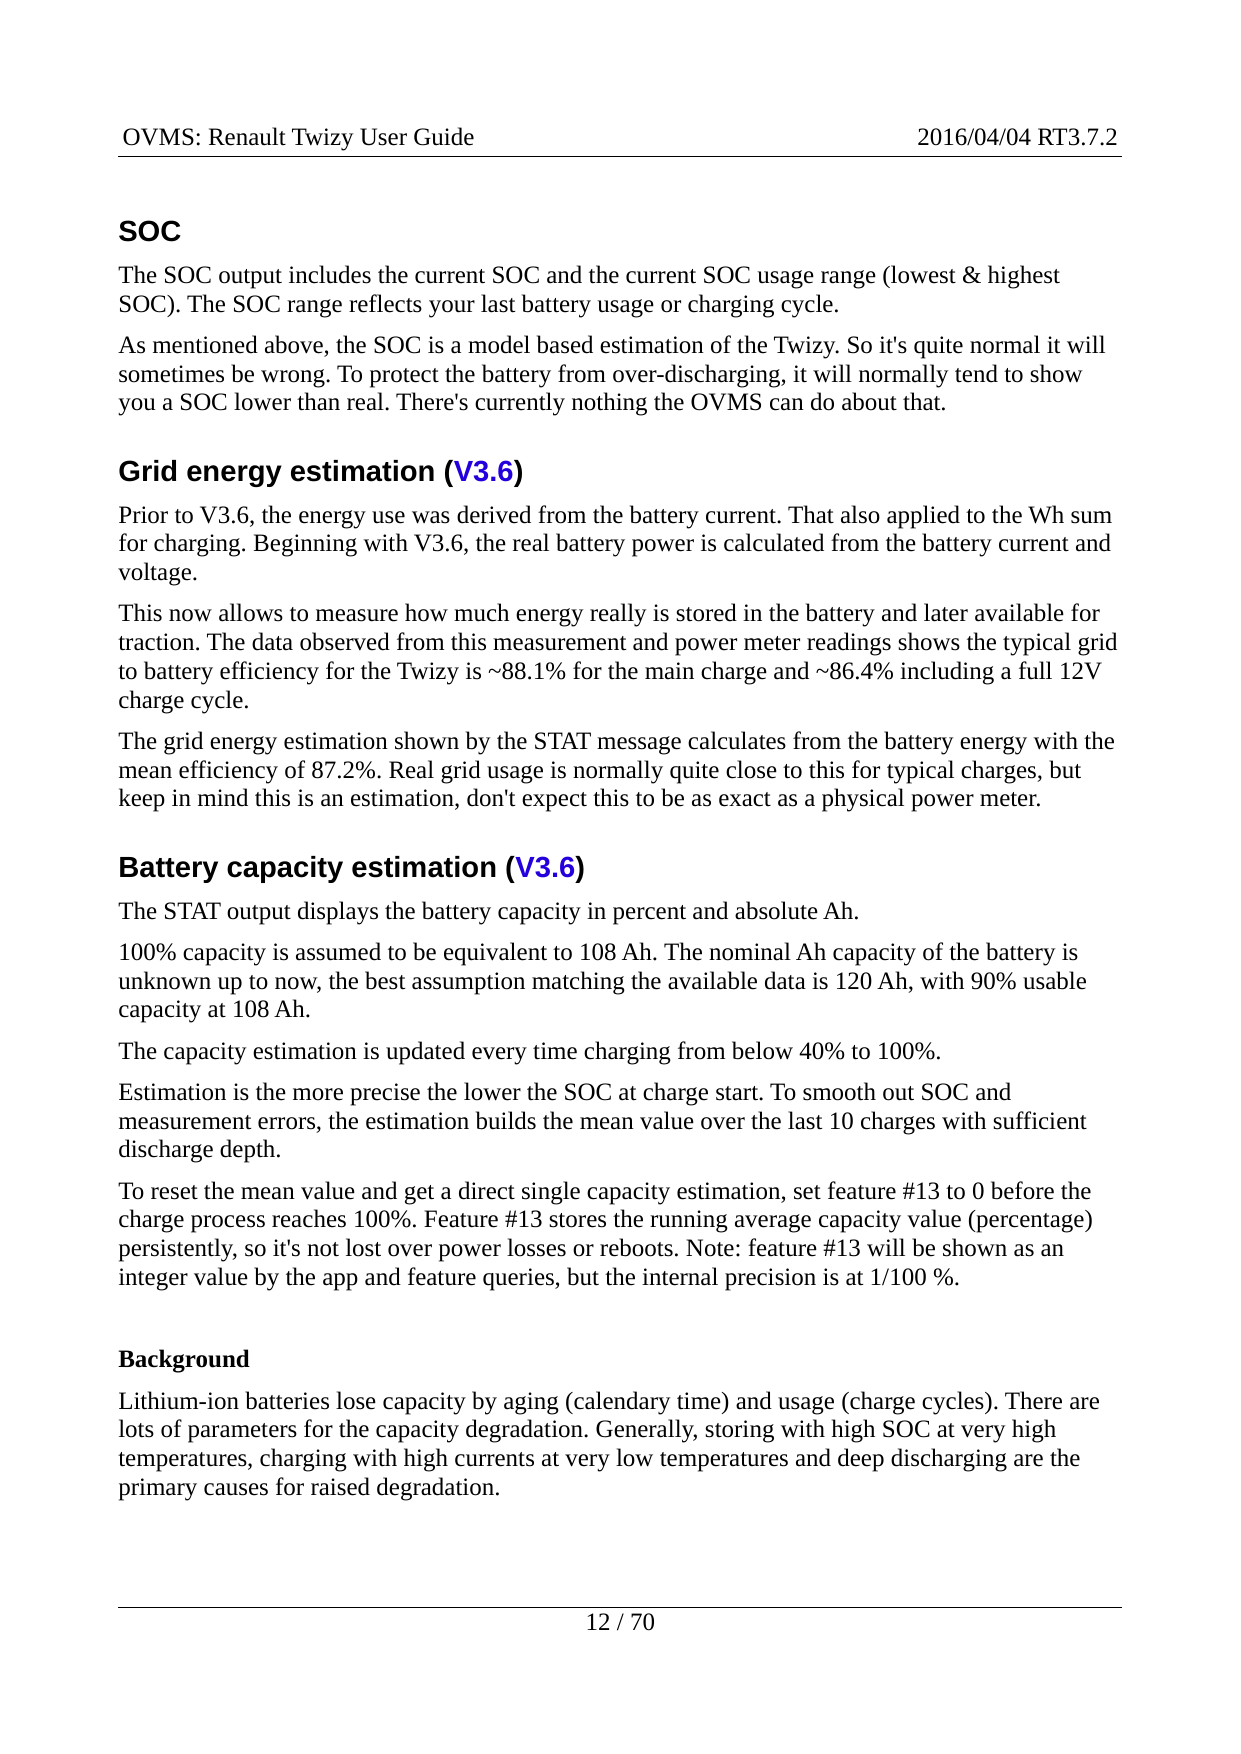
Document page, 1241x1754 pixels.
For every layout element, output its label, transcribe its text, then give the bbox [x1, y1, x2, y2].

text The STAT output displays the battery capacity in percent and absolute Ah. [118, 896, 1122, 924]
text Estimation is the more precise the lower the SOC at charge start. To smooth out SOC and measurement errors, the estimation builds the mean value over the last 10 charges with sufficient discharge depth. [118, 1077, 1122, 1163]
text This now allows to measure how much energy really is stored in the battery and later available for traction. The data observed from this measurement and power meter readings shows the typical grid to battery efficiency for the Twizy is ~88.1% for the main charge and ~86.4% including a full 12V charge cycle. [118, 598, 1122, 713]
text The grid energy estimation shown by the STAT message calculates from the battery energy with the mean efficiency of 87.2%. Real grid usage is normally quite close to this for typical charges, but keep in mind this is an estimation, don't expect this to be as exact as a physical power meter. [118, 726, 1122, 812]
text To reset the mean value and get a direct single capacity estimation, set feature #13 to 0 before the charge process reaches 100%. Feature #13 stores the running average capacity value (percentage) persistently, so it's not lost over power losses or reboots. Note: feature #13 will be shown as an integer value by the app and feature queries, but the internal precision is at 1/100 %. [118, 1176, 1122, 1291]
text 100% capacity is assumed to be equivalent to 108 Ah. The nominal Ah capacity of the battery is unknown up to now, the best assumption matching the available data is 120 Ah, with 90% usable capacity at 108 Ah. [118, 937, 1122, 1023]
text Lithium-ion batteries lose capacity by aging (calendary time) and usage (charge cycles). There are lots of parameters for the capacity degradation. Generally, storing with high SOC at very high temperatures, charging with high currents at very low temperatures and deep discharging are the primary causes for raised degradation. [118, 1386, 1122, 1501]
text Background [118, 1344, 1122, 1373]
text As mentioned above, the SOC is a model based estimation of the Twizy. So it's quite normal it will sometimes be wrong. To protect the battery from over-discharging, it will normally tend to show you a SOC lower than real. There's currently nothing the OVMS can do about that. [118, 330, 1122, 416]
subtitle Grid energy estimation (V3.6) [118, 454, 1122, 487]
subtitle Battery capacity estimation (V3.6) [118, 850, 1122, 883]
subtitle SOC [118, 214, 1122, 247]
text The capacity estimation is updated every time charging from below 40% to 100%. [118, 1036, 1122, 1064]
text Prior to V3.6, the energy use was derived from the battery current. That also applied to the Wh sum for charging. Beginning with V3.6, the real battery power is calculated from the battery current and voltage. [118, 500, 1122, 586]
text The SOC output includes the current SOC and the current SOC usage range (lowest & highest SOC). The SOC range reflects your last battery usage or charging cycle. [118, 260, 1122, 317]
